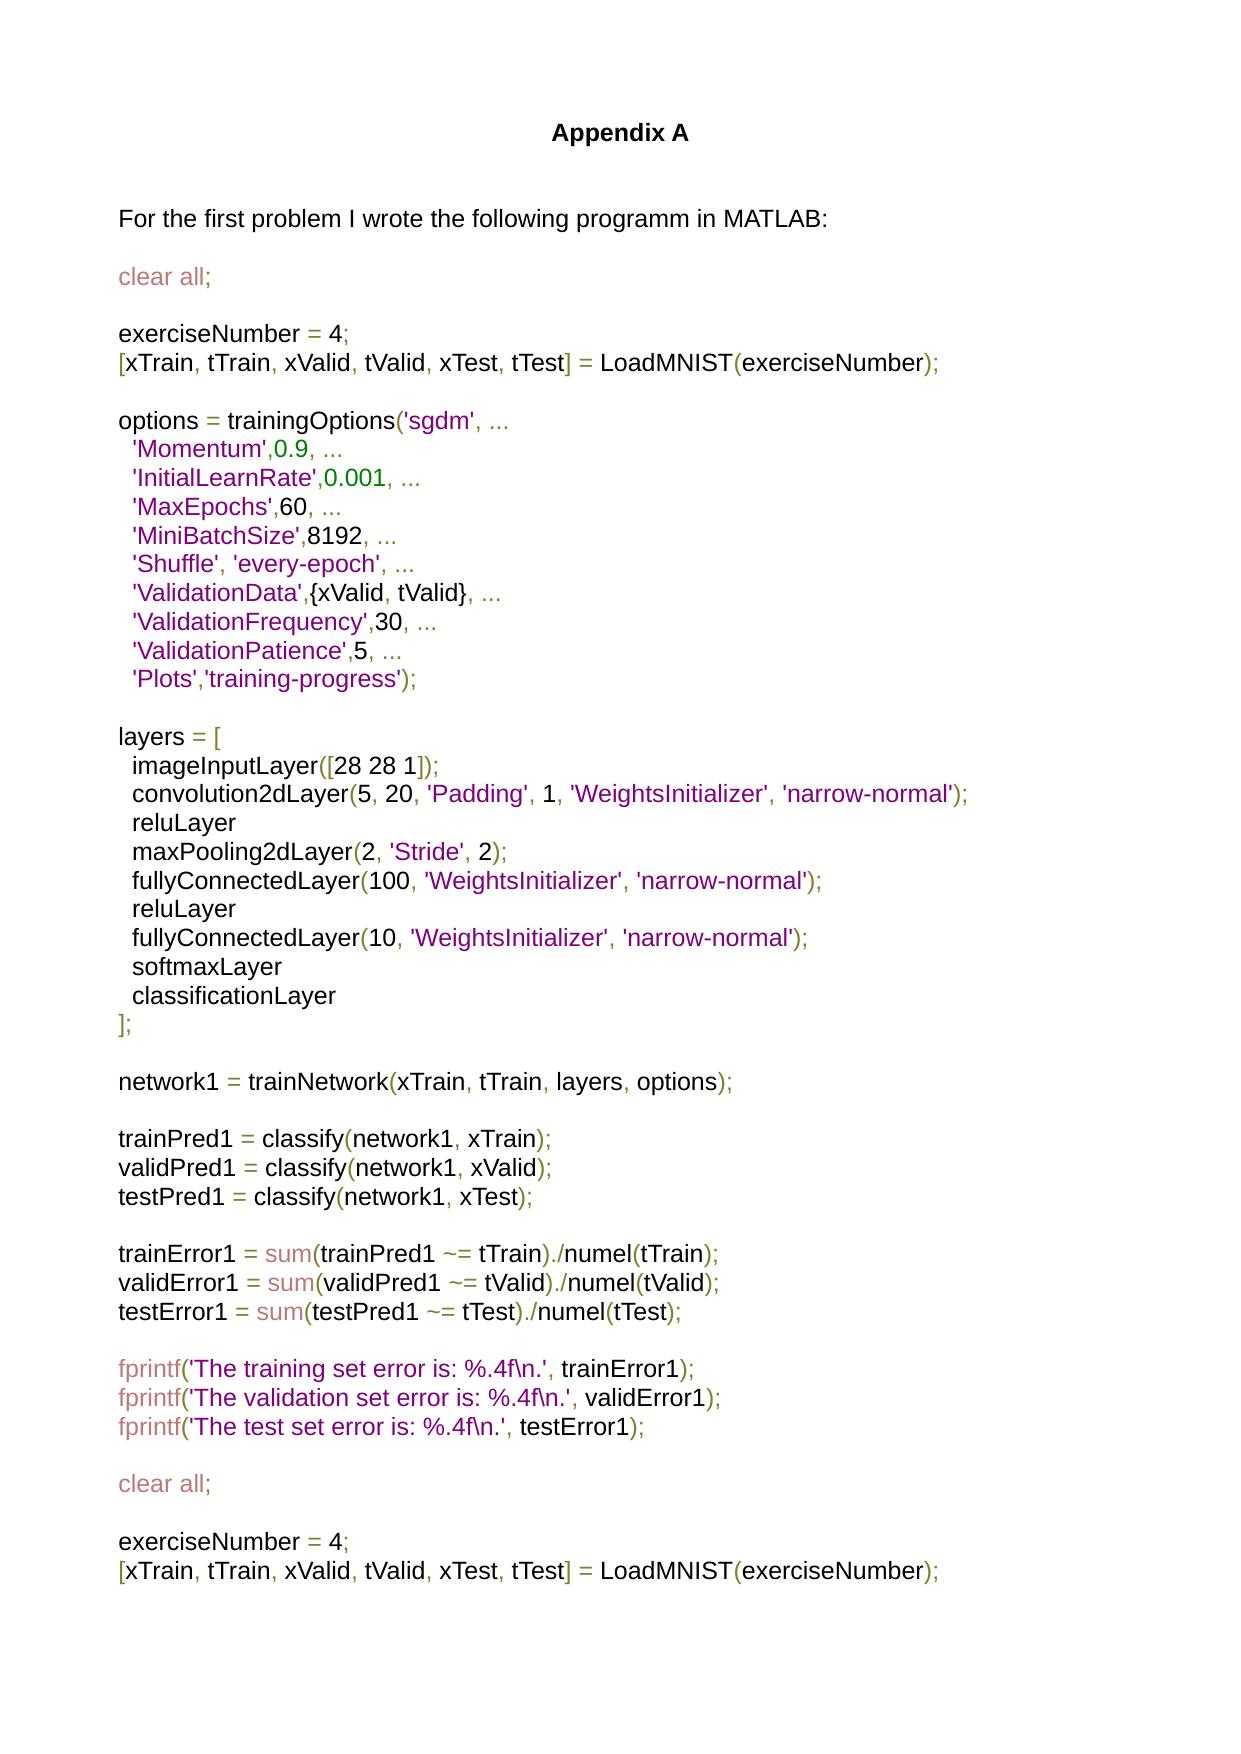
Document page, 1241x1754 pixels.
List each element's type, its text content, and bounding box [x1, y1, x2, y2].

text maxPooling2dLayer(2, 'Stride', 2); [118, 837, 1122, 866]
text validError1 = sum(validPred1 ~= tValid)./numel(tValid); [118, 1268, 1122, 1297]
text exerciseNumber = 4; [118, 319, 1122, 348]
text 'InitialLearnRate',0.001, ... [118, 463, 1122, 492]
text 'Momentum',0.9, ... [118, 434, 1122, 463]
text ]; [118, 1009, 1122, 1038]
text options = trainingOptions('sgdm', ... [118, 406, 1122, 434]
text 'Shuffle', 'every-epoch', ... [118, 549, 1122, 578]
text testError1 = sum(testPred1 ~= tTest)./numel(tTest); [118, 1297, 1122, 1326]
text Appendix A [118, 118, 1122, 147]
text For the first problem I wrote the following programm in MATLAB: [118, 204, 1122, 233]
text 'Plots','training-progress'); [118, 664, 1122, 693]
text fullyConnectedLayer(100, 'WeightsInitializer', 'narrow-normal'); [118, 866, 1122, 894]
text softmaxLayer [118, 952, 1122, 981]
text trainError1 = sum(trainPred1 ~= tTrain)./numel(tTrain); [118, 1239, 1122, 1268]
text fprintf('The validation set error is: %.4f\n.', validError1); [118, 1383, 1122, 1412]
text 'ValidationData',{xValid, tValid}, ... [118, 578, 1122, 607]
text 'MaxEpochs',60, ... [118, 492, 1122, 521]
text fprintf('The training set error is: %.4f\n.', trainError1); [118, 1354, 1122, 1383]
text trainPred1 = classify(network1, xTrain); [118, 1124, 1122, 1153]
text reluLayer [118, 808, 1122, 837]
text network1 = trainNetwork(xTrain, tTrain, layers, options); [118, 1067, 1122, 1096]
text fullyConnectedLayer(10, 'WeightsInitializer', 'narrow-normal'); [118, 923, 1122, 952]
text exerciseNumber = 4; [118, 1527, 1122, 1556]
text layers = [ [118, 722, 1122, 751]
text testPred1 = classify(network1, xTest); [118, 1182, 1122, 1211]
text reluLayer [118, 894, 1122, 923]
text clear all; [118, 1469, 1122, 1498]
text fprintf('The test set error is: %.4f\n.', testError1); [118, 1412, 1122, 1441]
text 'MiniBatchSize',8192, ... [118, 521, 1122, 549]
text clear all; [118, 262, 1122, 291]
text validPred1 = classify(network1, xValid); [118, 1153, 1122, 1182]
text 'ValidationPatience',5, ... [118, 636, 1122, 664]
text 'ValidationFrequency',30, ... [118, 607, 1122, 636]
text [xTrain, tTrain, xValid, tValid, xTest, tTest] = LoadMNIST(exerciseNumber); [118, 348, 1122, 377]
text classificationLayer [118, 981, 1122, 1009]
text convolution2dLayer(5, 20, 'Padding', 1, 'WeightsInitializer', 'narrow-normal'); [118, 779, 1122, 808]
text [xTrain, tTrain, xValid, tValid, xTest, tTest] = LoadMNIST(exerciseNumber); [118, 1556, 1122, 1584]
text imageInputLayer([28 28 1]); [118, 751, 1122, 779]
